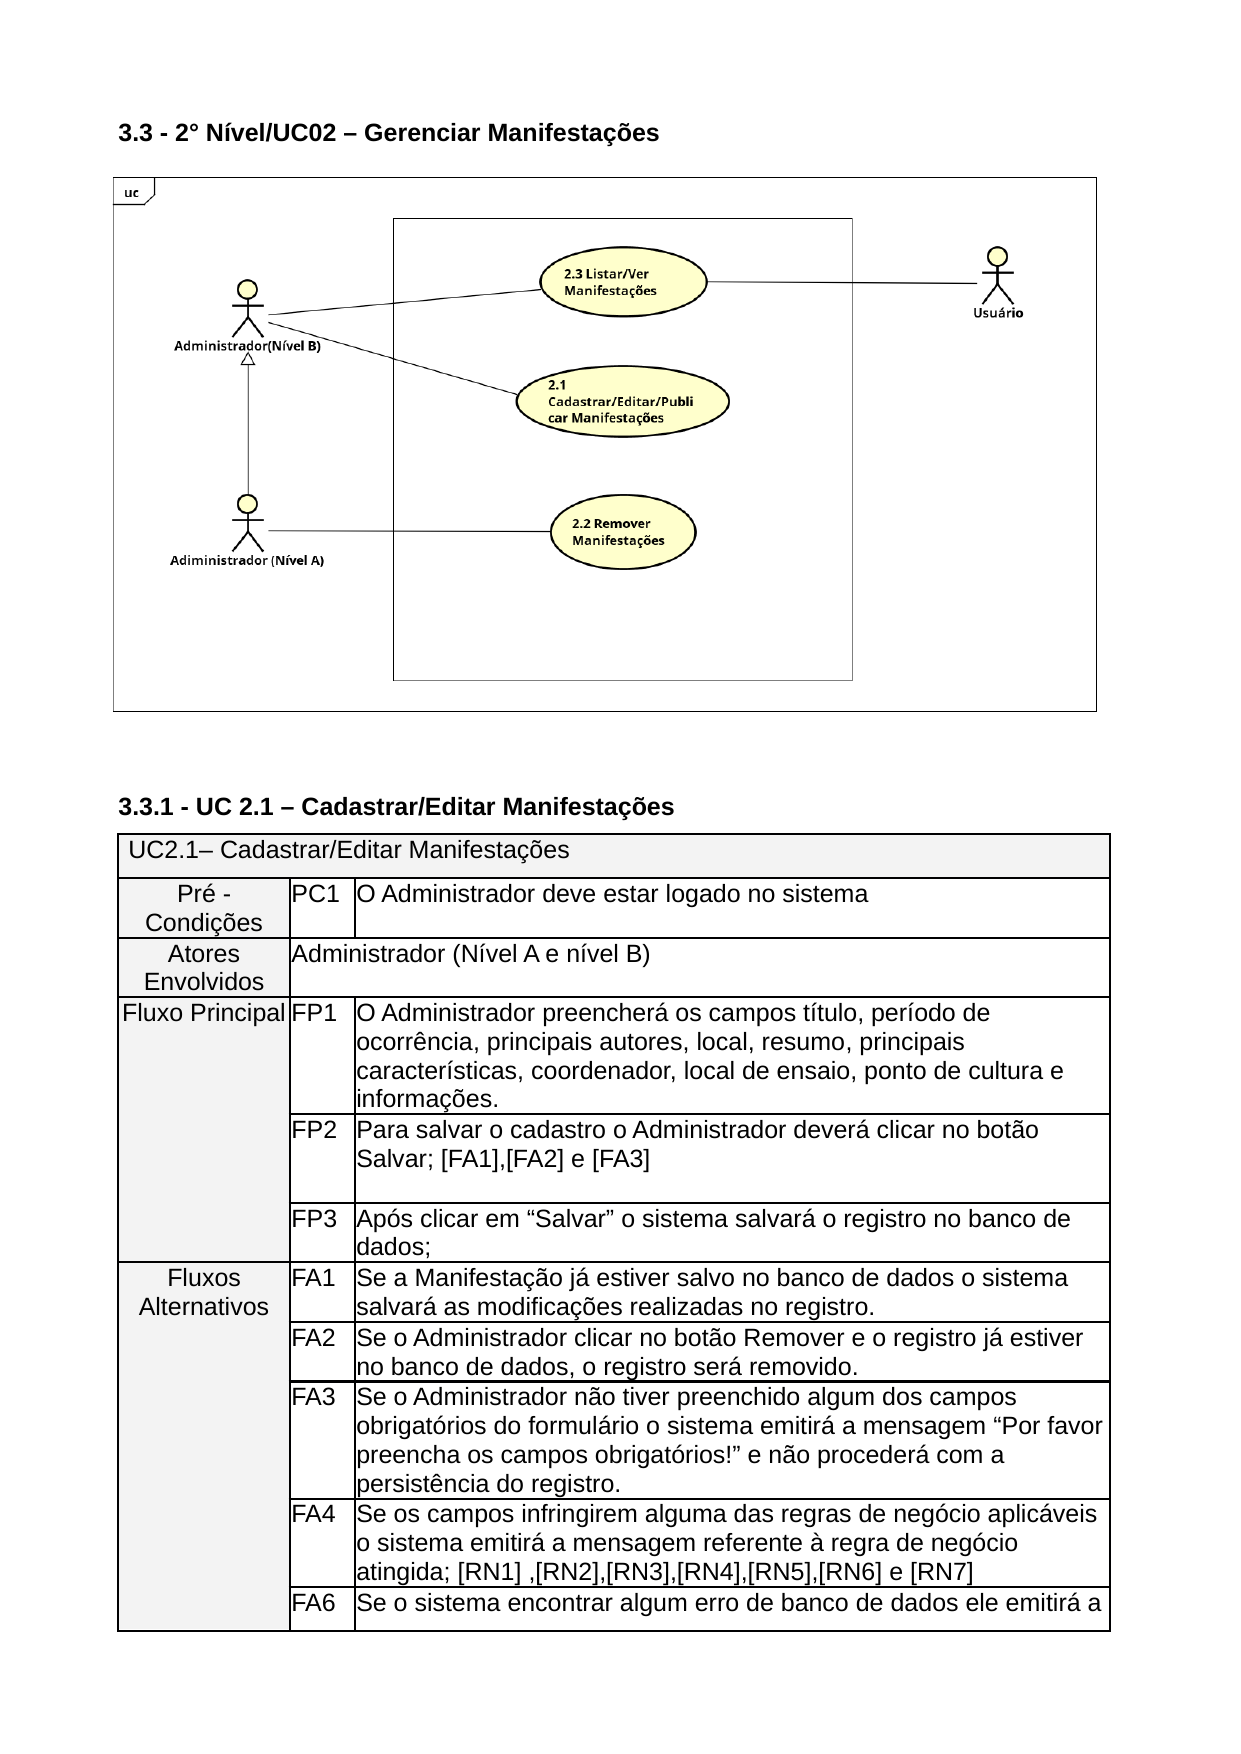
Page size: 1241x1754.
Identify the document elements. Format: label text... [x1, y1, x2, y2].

table_cell FP3 [291, 1204, 354, 1261]
table_cell Após clicar em “Salvar” o sistema salvará o registro no banco de dados; [356, 1204, 1109, 1261]
subtitle 3.3.1 - UC 2.1 – Cadastrar/Editar Manifestações [118, 792, 1122, 821]
table_cell PC1 [291, 879, 354, 937]
table_cell Para salvar o cadastro o Administrador deverá clicar no botão Salvar; [FA1],[FA2] e [FA3] [356, 1115, 1109, 1202]
table_cell Atores Envolvidos [119, 939, 289, 996]
table_cell Administrador (Nível A e nível B) [291, 939, 1109, 996]
table_cell Se o Administrador clicar no botão Remover e o registro já estiver no banco de dados, o registro será removido. [356, 1323, 1109, 1380]
picture [102, 168, 1107, 720]
table_header UC2.1– Cadastrar/Editar Manifestações [119, 835, 1109, 877]
table_cell Se o sistema encontrar algum erro de banco de dados ele emitirá a [356, 1588, 1109, 1629]
table_cell FA3 [291, 1383, 354, 1497]
table_cell Fluxos Alternativos [119, 1263, 289, 1629]
subtitle 3.3 - 2° Nível/UC02 – Gerenciar Manifestações [118, 118, 1122, 147]
table_cell Se o Administrador não tiver preenchido algum dos campos obrigatórios do formulário o sistema emitirá a mensagem “Por favor preencha os campos obrigatórios!” e não procederá com a persistência do registro. [356, 1383, 1109, 1497]
table_cell Se os campos infringirem alguma das regras de negócio aplicáveis o sistema emitirá a mensagem referente à regra de negócio atingida; [RN1] ,[RN2],[RN3],[RN4],[RN5],[RN6] e [RN7] [356, 1500, 1109, 1586]
table_cell FA6 [291, 1588, 354, 1629]
table_cell Se a Manifestação já estiver salvo no banco de dados o sistema salvará as modificações realizadas no registro. [356, 1263, 1109, 1321]
table_cell FA4 [291, 1500, 354, 1586]
table_cell FA2 [291, 1323, 354, 1380]
table_cell FA1 [291, 1263, 354, 1321]
table_cell Fluxo Principal [119, 998, 289, 1261]
table_cell O Administrador deve estar logado no sistema [356, 879, 1109, 937]
table_cell FP2 [291, 1115, 354, 1202]
table_cell O Administrador preencherá os campos título, período de ocorrência, principais autores, local, resumo, principais características, coordenador, local de ensaio, ponto de cultura e informações. [356, 998, 1109, 1113]
table_cell Pré - Condições [119, 879, 289, 937]
table_cell FP1 [291, 998, 354, 1113]
